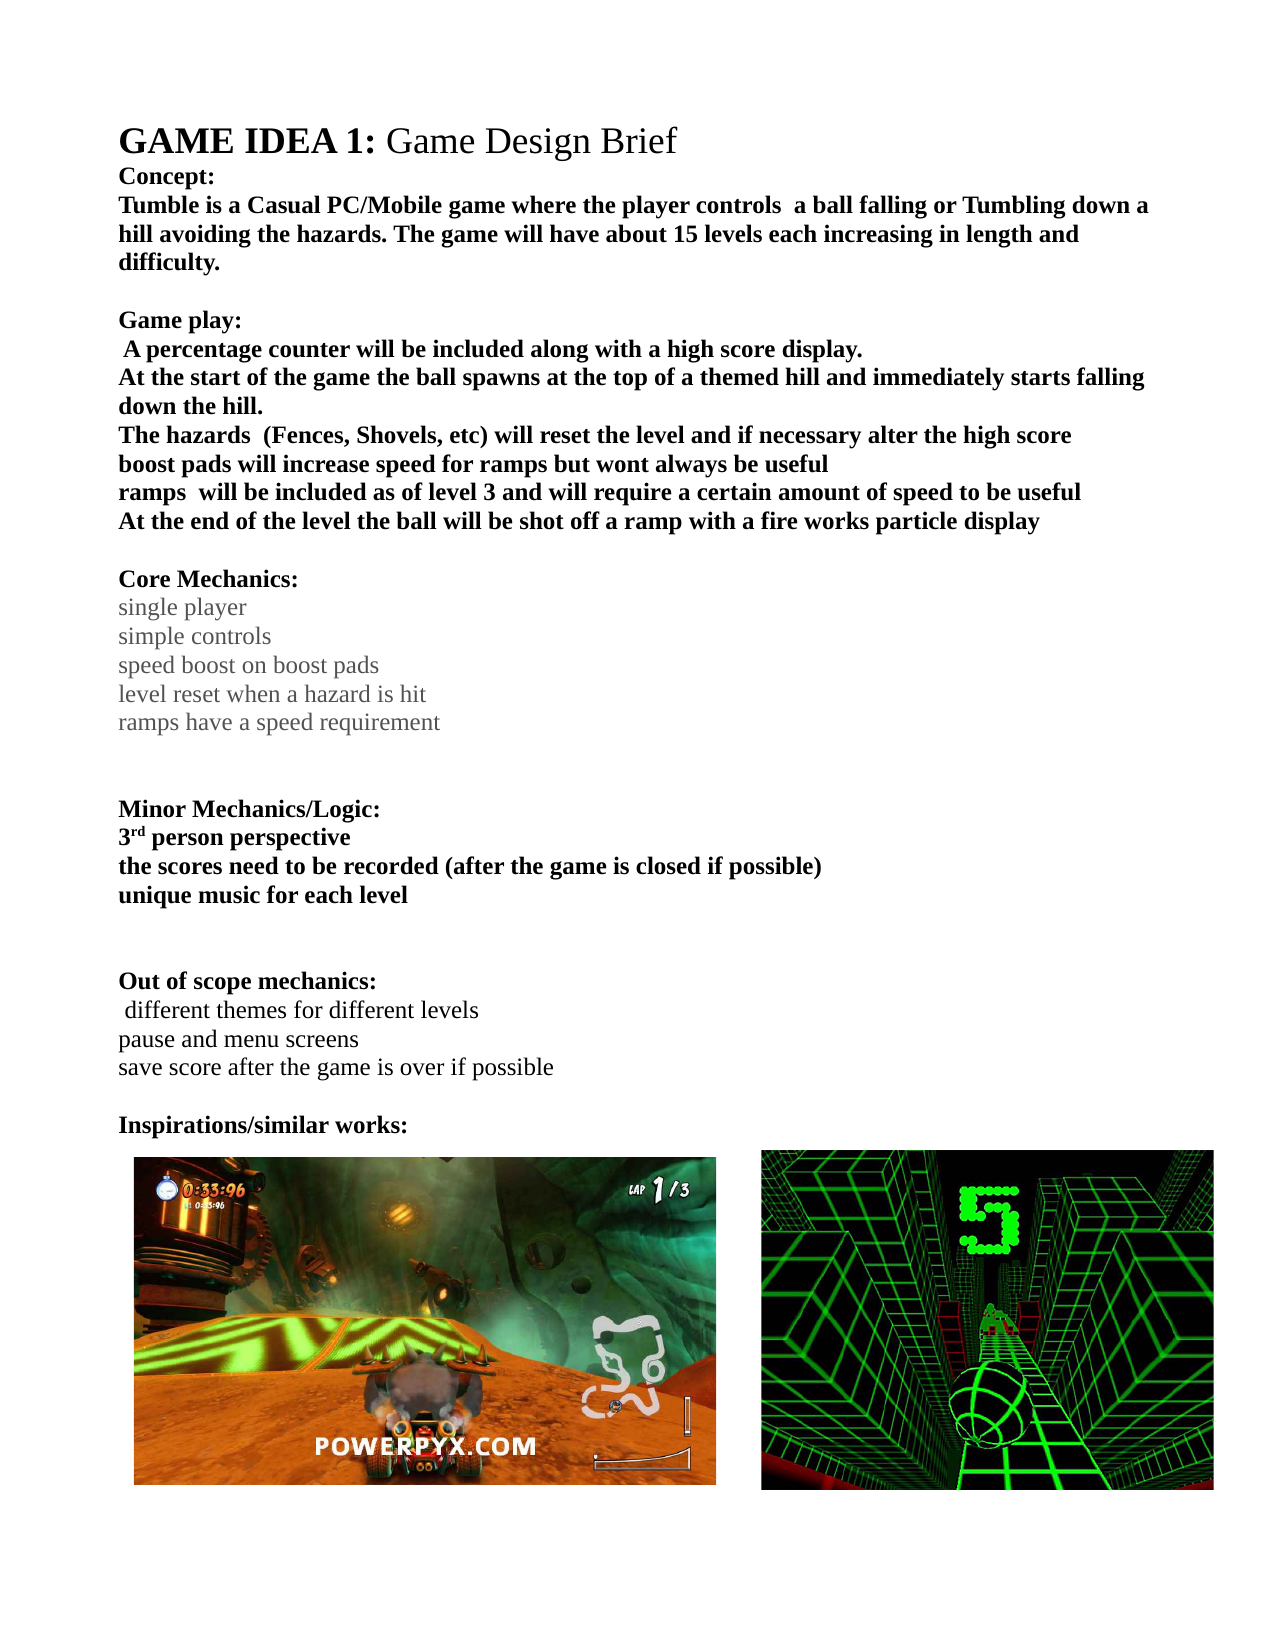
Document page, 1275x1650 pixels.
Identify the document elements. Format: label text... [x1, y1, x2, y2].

text single player [118, 592, 1157, 621]
text At the end of the level the ball will be shot off a ramp with a fire works particle display [118, 506, 1157, 564]
text The hazards (Fences, Shovels, etc) will reset the level and if necessary alter the high score [118, 420, 1157, 449]
picture [133, 1157, 717, 1485]
text pause and menu screens [118, 1024, 1157, 1052]
text A percentage counter will be included along with a high score display. [118, 334, 1157, 362]
text ramps have a speed requirement [118, 707, 1157, 736]
text save score after the game is over if possible [118, 1052, 1157, 1110]
text boost pads will increase speed for ramps but wont always be useful [118, 449, 1157, 477]
text speed boost on boost pads [118, 650, 1157, 679]
text ramps will be included as of level 3 and will require a certain amount of speed to be useful [118, 477, 1157, 506]
text Inspirations/similar works: [118, 1110, 1157, 1139]
text the scores need to be recorded (after the game is closed if possible) [118, 851, 1157, 880]
text unique music for each level [118, 880, 1157, 909]
picture [761, 1150, 1214, 1490]
text Out of scope mechanics: [118, 966, 1157, 995]
text simple controls [118, 621, 1157, 650]
text 3rd person perspective [118, 822, 1157, 851]
text Core Mechanics: [118, 564, 1157, 592]
text different themes for different levels [118, 995, 1157, 1024]
text GAME IDEA 1: Game Design Brief [118, 118, 1157, 161]
text Game play: [118, 305, 1157, 334]
text Concept: Tumble is a Casual PC/Mobile game where the player controls a ball falling or Tumbling down a hill avoiding the hazards. The game will have about 15 levels each increasing in length and difficulty. [118, 161, 1157, 276]
text level reset when a hazard is hit [118, 679, 1157, 707]
text Minor Mechanics/Logic: [118, 794, 1157, 822]
text At the start of the game the ball spawns at the top of a themed hill and immediately starts falling down the hill. [118, 362, 1157, 420]
